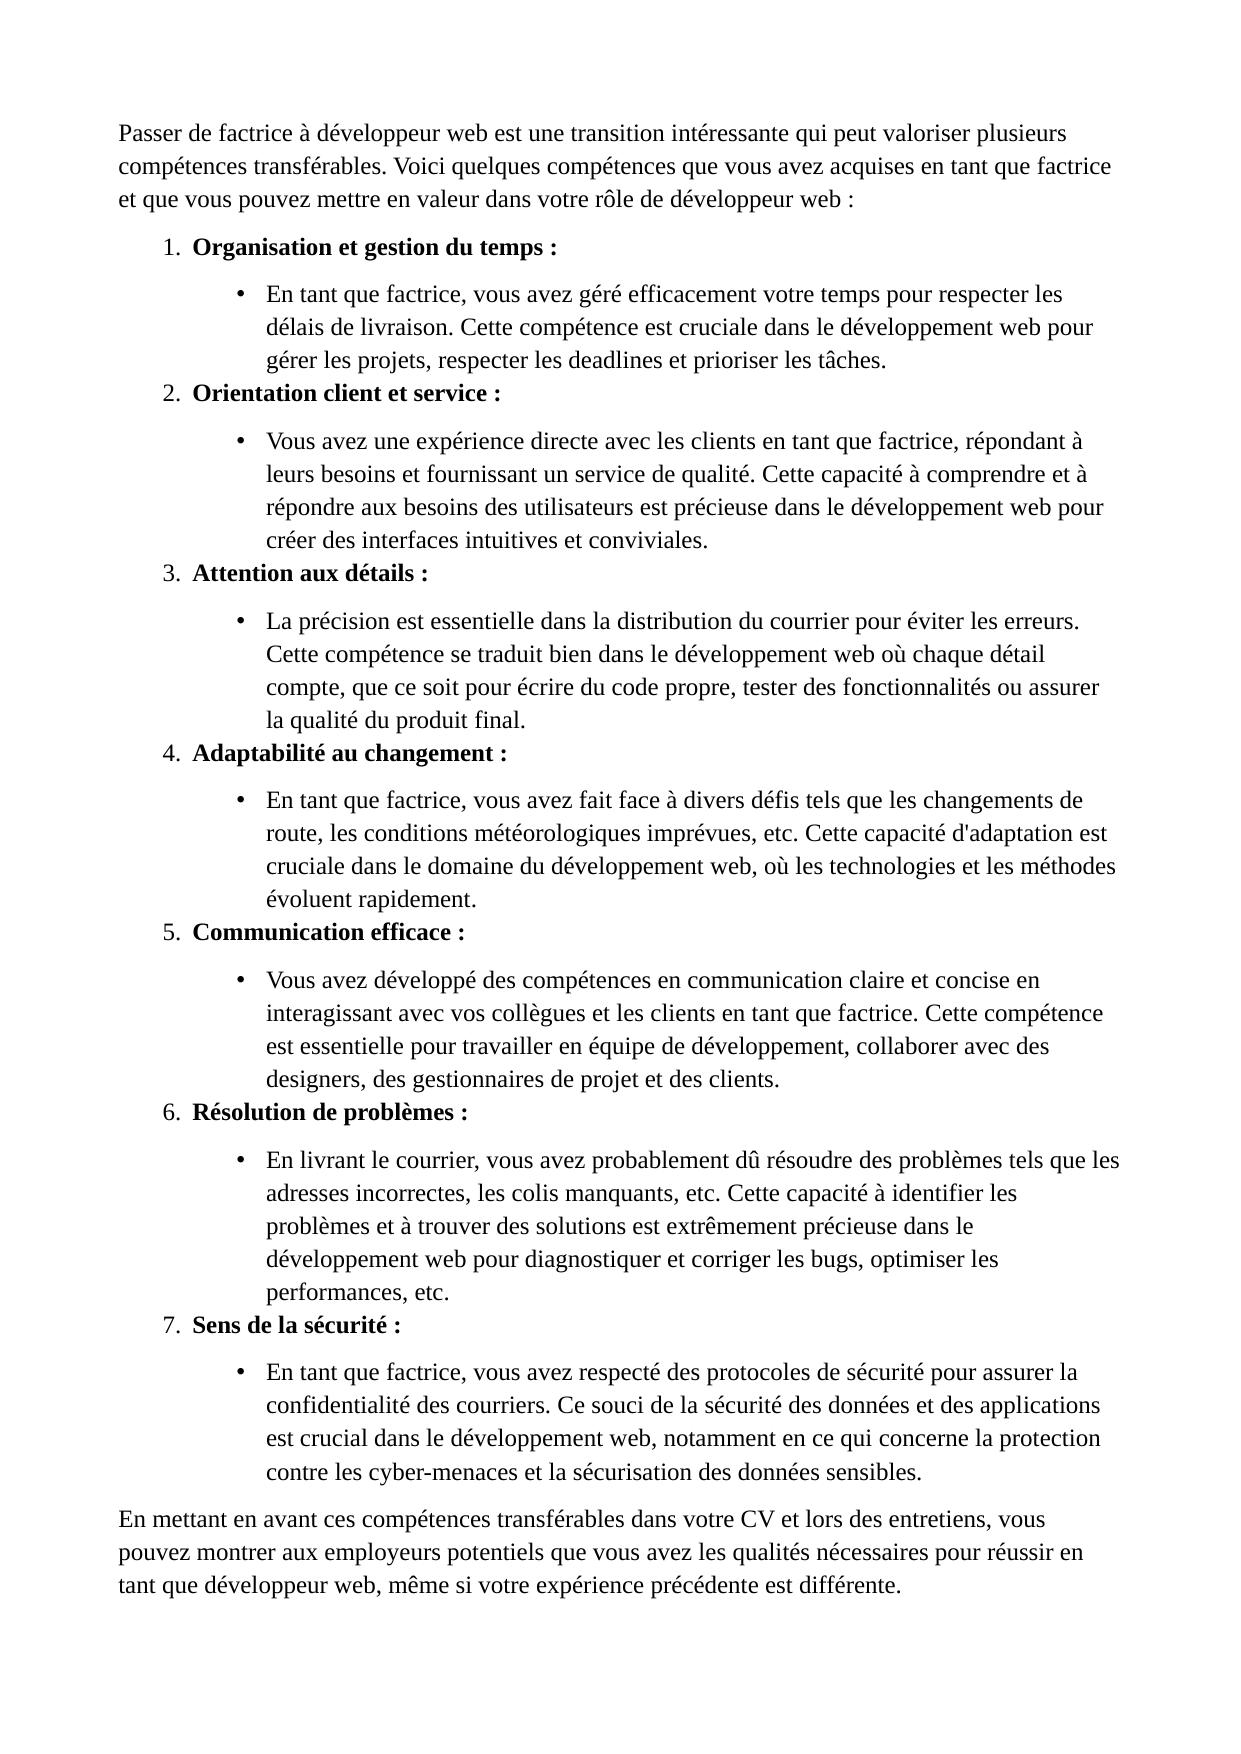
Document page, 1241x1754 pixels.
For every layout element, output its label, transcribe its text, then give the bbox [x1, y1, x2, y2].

list En tant que factrice, vous avez fait face à divers défis tels que les changements de route, les conditions météorologiques imprévues, etc. Cette capacité d'adaptation est cruciale dans le domaine du développement web, où les technologies et les méthodes évoluent rapidement. [236, 785, 1122, 913]
list Vous avez développé des compétences en communication claire et concise en interagissant avec vos collègues et les clients en tant que factrice. Cette compétence est essentielle pour travailler en équipe de développement, collaborer avec des designers, des gestionnaires de projet et des clients. [236, 965, 1122, 1093]
list En tant que factrice, vous avez respecté des protocoles de sécurité pour assurer la confidentialité des courriers. Ce souci de la sécurité des données et des applications est crucial dans le développement web, notamment en ce qui concerne la protection contre les cyber-menaces et la sécurisation des données sensibles. [236, 1357, 1122, 1485]
list Attention aux détails : [162, 558, 1122, 587]
list Adaptabilité au changement : [162, 738, 1122, 767]
list La précision est essentielle dans la distribution du courrier pour éviter les erreurs. Cette compétence se traduit bien dans le développement web où chaque détail compte, que ce soit pour écrire du code propre, tester des fonctionnalités ou assurer la qualité du produit final. [236, 606, 1122, 733]
list Organisation et gestion du temps : [162, 232, 1122, 261]
list En tant que factrice, vous avez géré efficacement votre temps pour respecter les délais de livraison. Cette compétence est cruciale dans le développement web pour gérer les projets, respecter les deadlines et prioriser les tâches. [236, 279, 1122, 374]
text Passer de factrice à développeur web est une transition intéressante qui peut valoriser plusieurs compétences transférables. Voici quelques compétences que vous avez acquises en tant que factrice et que vous pouvez mettre en valeur dans votre rôle de développeur web : [118, 118, 1122, 213]
list Communication efficace : [162, 917, 1122, 946]
list Sens de la sécurité : [162, 1310, 1122, 1339]
list Orientation client et service : [162, 378, 1122, 407]
list Vous avez une expérience directe avec les clients en tant que factrice, répondant à leurs besoins et fournissant un service de qualité. Cette capacité à comprendre et à répondre aux besoins des utilisateurs est précieuse dans le développement web pour créer des interfaces intuitives et conviviales. [236, 426, 1122, 554]
text En mettant en avant ces compétences transférables dans votre CV et lors des entretiens, vous pouvez montrer aux employeurs potentiels que vous avez les qualités nécessaires pour réussir en tant que développeur web, même si votre expérience précédente est différente. [118, 1504, 1122, 1599]
list Résolution de problèmes : [162, 1097, 1122, 1126]
list En livrant le courrier, vous avez probablement dû résoudre des problèmes tels que les adresses incorrectes, les colis manquants, etc. Cette capacité à identifier les problèmes et à trouver des solutions est extrêmement précieuse dans le développement web pour diagnostiquer et corriger les bugs, optimiser les performances, etc. [236, 1145, 1122, 1306]
